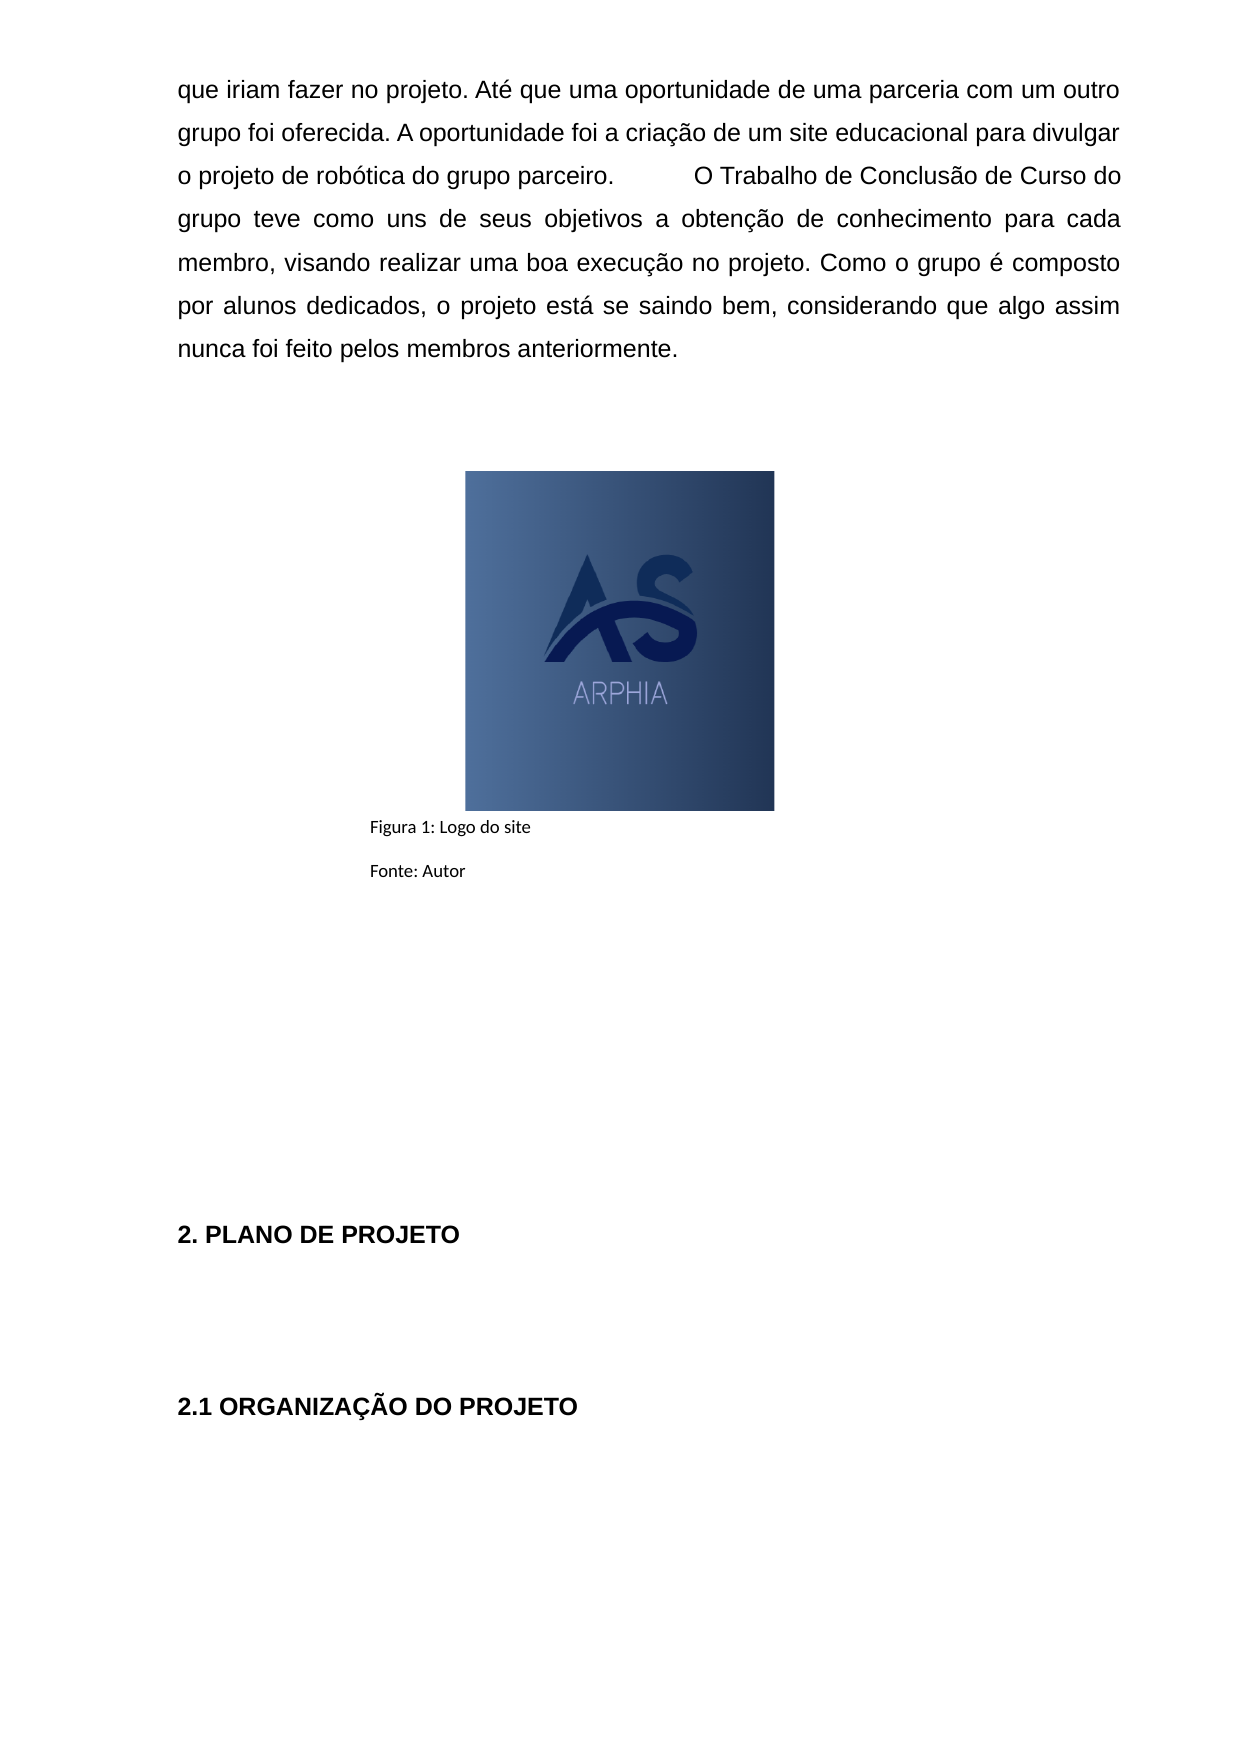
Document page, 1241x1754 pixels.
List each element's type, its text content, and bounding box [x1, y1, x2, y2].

subtitle que iriam fazer no projeto. Até que uma oportunidade de uma parceria com um outro grupo foi oferecida. A oportunidade foi a criação de um site educacional para divulgar o projeto de robótica do grupo parceiro. O Trabalho de Conclusão de Curso do grupo teve como uns de seus objetivos a obtenção de conhecimento para cada membro, visando realizar uma boa execução no projeto. Como o grupo é composto por alunos dedicados, o projeto está se saindo bem, considerando que algo assim nunca foi feito pelos membros anteriormente. [177, 75, 1122, 362]
text Figura 1: Logo do site [370, 815, 871, 838]
text 2. PLANO DE PROJETO [177, 1220, 1122, 1248]
text Fonte: Autor [370, 859, 871, 882]
subtitle 2.1 ORGANIZAÇÃO DO PROJETO [177, 1391, 1122, 1420]
